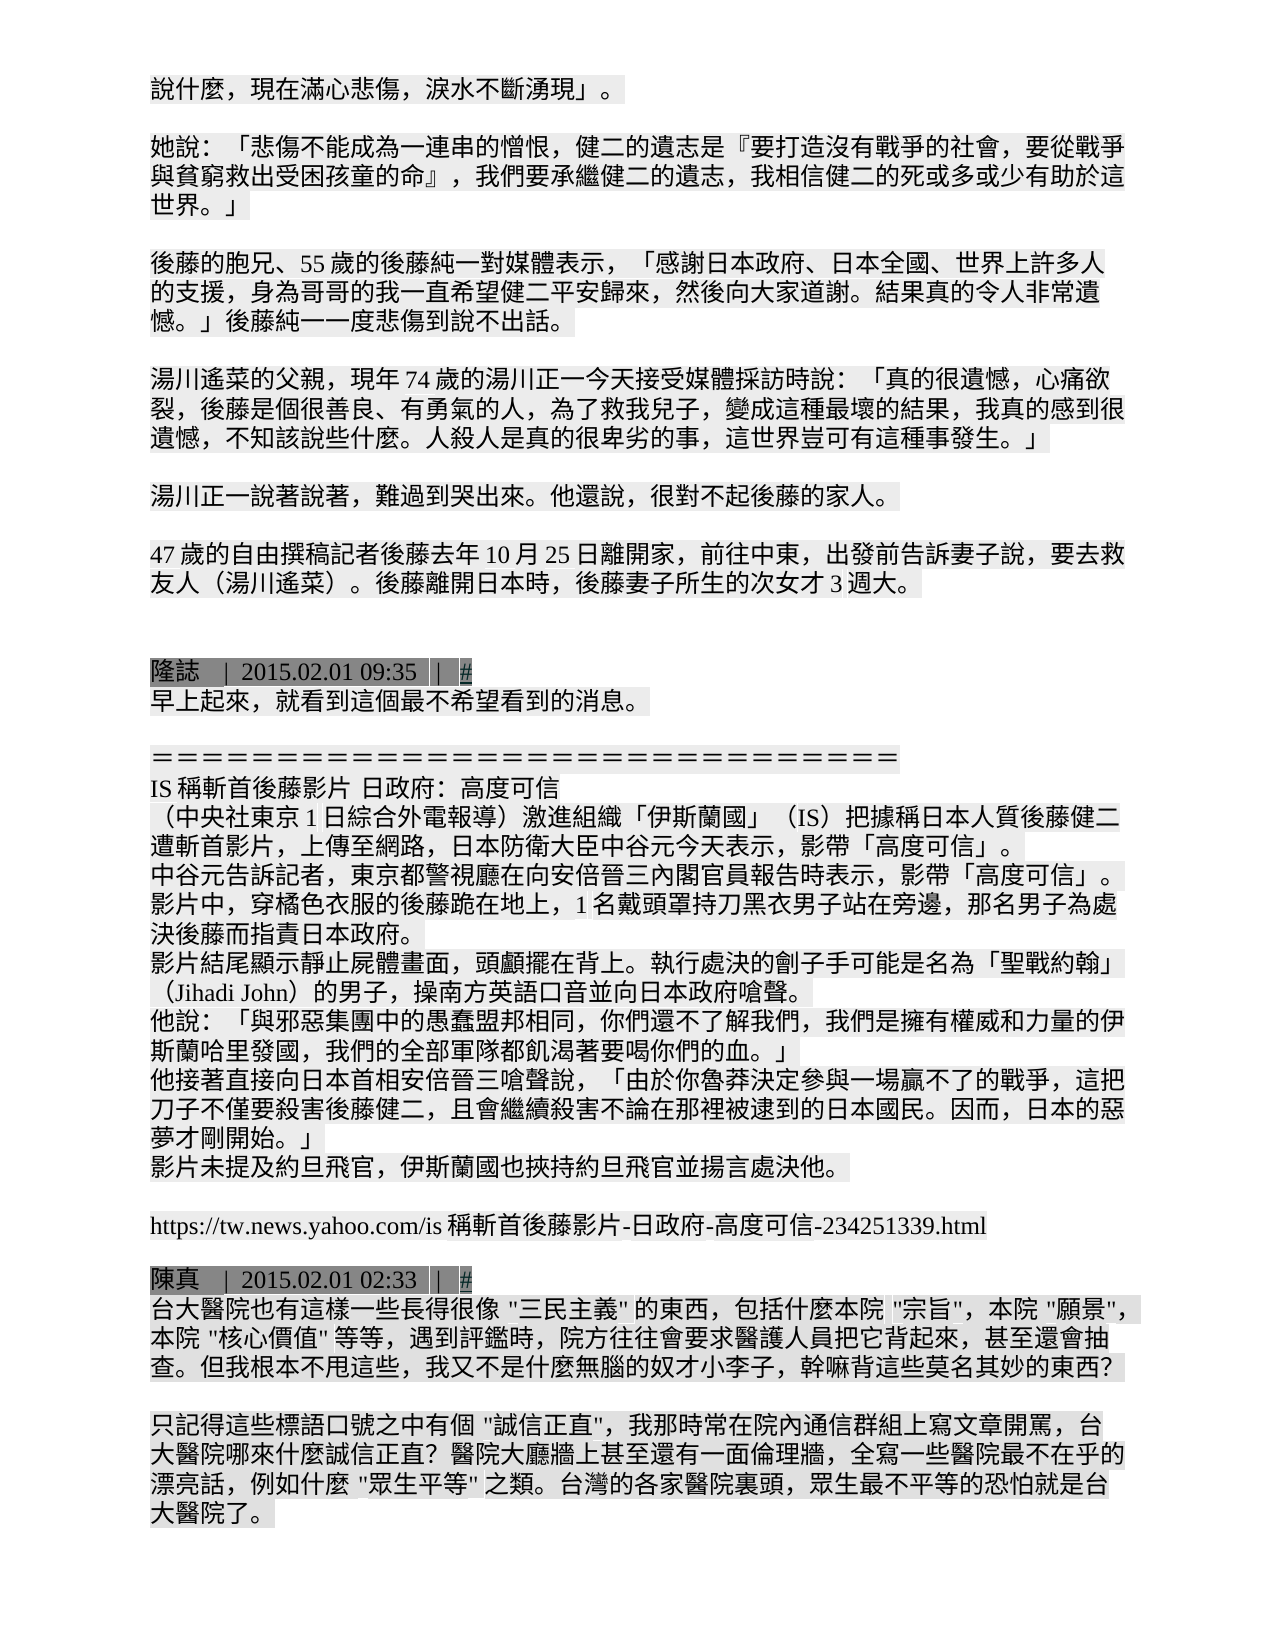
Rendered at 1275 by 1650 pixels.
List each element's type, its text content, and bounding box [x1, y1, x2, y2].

text 早上起來，就看到這個最不希望看到的消息。 ＝＝＝＝＝＝＝＝＝＝＝＝＝＝＝＝＝＝＝＝＝＝＝＝＝＝＝＝＝＝ IS稱斬首後藤影片 日政府：高度可信 （中央社東京1日綜合外電報導）激進組織「伊斯蘭國」（IS）把據稱日本人質後藤健二遭斬首影片，上傳至網路，日本防衛大臣中谷元今天表示，影帶「高度可信」。 中谷元告訴記者，東京都警視廳在向安倍晉三內閣官員報告時表示，影帶「高度可信」。 影片中，穿橘色衣服的後藤跪在地上，1名戴頭罩持刀黑衣男子站在旁邊，那名男子為處決後藤而指責日本政府。 影片結尾顯示靜止屍體畫面，頭顱擺在背上。執行處決的劊子手可能是名為「聖戰約翰」（Jihadi John）的男子，操南方英語口音並向日本政府嗆聲。 他說：「與邪惡集團中的愚蠢盟邦相同，你們還不了解我們，我們是擁有權威和力量的伊斯蘭哈里發國，我們的全部軍隊都飢渴著要喝你們的血。」 他接著直接向日本首相安倍晉三嗆聲說，「由於你魯莽決定參與一場贏不了的戰爭，這把刀子不僅要殺害後藤健二，且會繼續殺害不論在那裡被逮到的日本國民。因而，日本的惡夢才剛開始。」 影片未提及約旦飛官，伊斯蘭國也挾持約旦飛官並揚言處決他。 https://tw.news.yahoo.com/is稱斬首後藤影片-日政府-高度可信-234251339.html [150, 687, 1125, 1241]
text 隆誌 | 2015.02.01 09:35 | # [150, 657, 1125, 687]
text 陳真 | 2015.02.01 02:33 | # [150, 1266, 1125, 1295]
text 台大醫院也有這樣一些長得很像 "三民主義" 的東西，包括什麼本院 "宗旨"，本院 "願景"，本院 "核心價值" 等等，遇到評鑑時，院方往往會要求醫護人員把它背起來，甚至還會抽查。但我根本不甩這些，我又不是什麼無腦的奴才小李子，幹嘛背這些莫名其妙的東西？ 只記得這些標語口號之中有個 "誠信正直"，我那時常在院內通信群組上寫文章開罵，台大醫院哪來什麼誠信正直？醫院大廳牆上甚至還有一面倫理牆，全寫一些醫院最不在乎的漂亮話，例如什麼 "眾生平等" 之類。台灣的各家醫院裏頭，眾生最不平等的恐怕就是台大醫院了。 我去查了一下，柯大帥的四大企業文化，包括誠實互信、崇尚樸實、追求新知、團隊精神；公僕三大要素則是主動、速度與良心。講這樣一些漂亮話是很好聽啦，但有意義嗎？更不用說什麼還要強迫大家把它背起來。 不過，這種官僚文化倒也非始自今日。郝柏村當行政院長時還推動過什麼誠實運動，一共有26條原則，叫學生要背起來，很多不誠實的 "好" 學生背得特別滾瓜爛熟。 這幾個月，台灣每天就是報導柯大帥這樣那樣，每天疲勞轟炸，甚至還有什麼 "推動跟大陸兩國一制"，全是一些傻話蠢話，實在它媽的有夠煩；乾脆說推動 "跟全世界193國一制" 好了。無聊蠢話講一堆，無腦媒體倒也樂得讚聲附和。這社會真的是病入膏肓，自我陶醉，似乎完全不知今夕何夕。 陳真 ============= 背不出「柯指示」就罰？ 北市警苦讀 TVBS – 2015年1月31日 台北市長柯文哲上任後，「柯P新政」包山包海，北市員警反應，市警局要求他們背誦柯文哲的指示，包括四大企業文化以及公僕三要素等，如果碰上督察抽考背不出來，員警會被記申誡處分！市警局澄清，列表只是希望基層徹底了解，不會硬性要求死背。 在什麼地方上班，會被要求背這樣的工作守則？ 民眾vs.記者：「這是請警察背的。」 驚訝吐舌，人民保母到底在背什麼？ [150, 1295, 1125, 1557]
text 後藤疑遭IS斬首 後藤母與湯川父淚崩 中央社 – 2015年2月1日 (中央社記者楊明珠東京1日專電） 今天凌晨網路流傳疑似激進組織「伊斯蘭國」綁架的日本自由撰稿記者後藤健二遭殺害的影片。後藤的母親與另一位被殺害的日本人質湯川遙菜的父親今天都傷心流淚。 47歲的後藤疑已遭伊斯蘭國殺害，相關影片今天上午5時（台灣時間4時）許在網路流傳。後藤78歲的母親石堂順子聞訊表示，「現在驚嚇到不知該說什麼話，我兒子是為了救日本同胞而到敘利亞的，請大家了解我兒子的善良與勇氣。」 隨後，上午9時半，她接受媒體採訪時哭著說：「很遺憾地，健二走了，我難過到不知該說什麼，現在滿心悲傷，淚水不斷湧現」。 她說：「悲傷不能成為一連串的憎恨，健二的遺志是『要打造沒有戰爭的社會，要從戰爭與貧窮救出受困孩童的命』，我們要承繼健二的遺志，我相信健二的死或多或少有助於這世界。」 後藤的胞兄、55歲的後藤純一對媒體表示，「感謝日本政府、日本全國、世界上許多人的支援，身為哥哥的我一直希望健二平安歸來，然後向大家道謝。結果真的令人非常遺憾。」後藤純一一度悲傷到說不出話。 湯川遙菜的父親，現年74歲的湯川正一今天接受媒體採訪時說：「真的很遺憾，心痛欲裂，後藤是個很善良、有勇氣的人，為了救我兒子，變成這種最壞的結果，我真的感到很遺憾，不知該說些什麼。人殺人是真的很卑劣的事，這世界豈可有這種事發生。」 湯川正一說著說著，難過到哭出來。他還說，很對不起後藤的家人。 47歲的自由撰稿記者後藤去年10月25日離開家，前往中東，出發前告訴妻子說，要去救友人（湯川遙菜）。後藤離開日本時，後藤妻子所生的次女才3週大。 [150, 75, 1125, 598]
